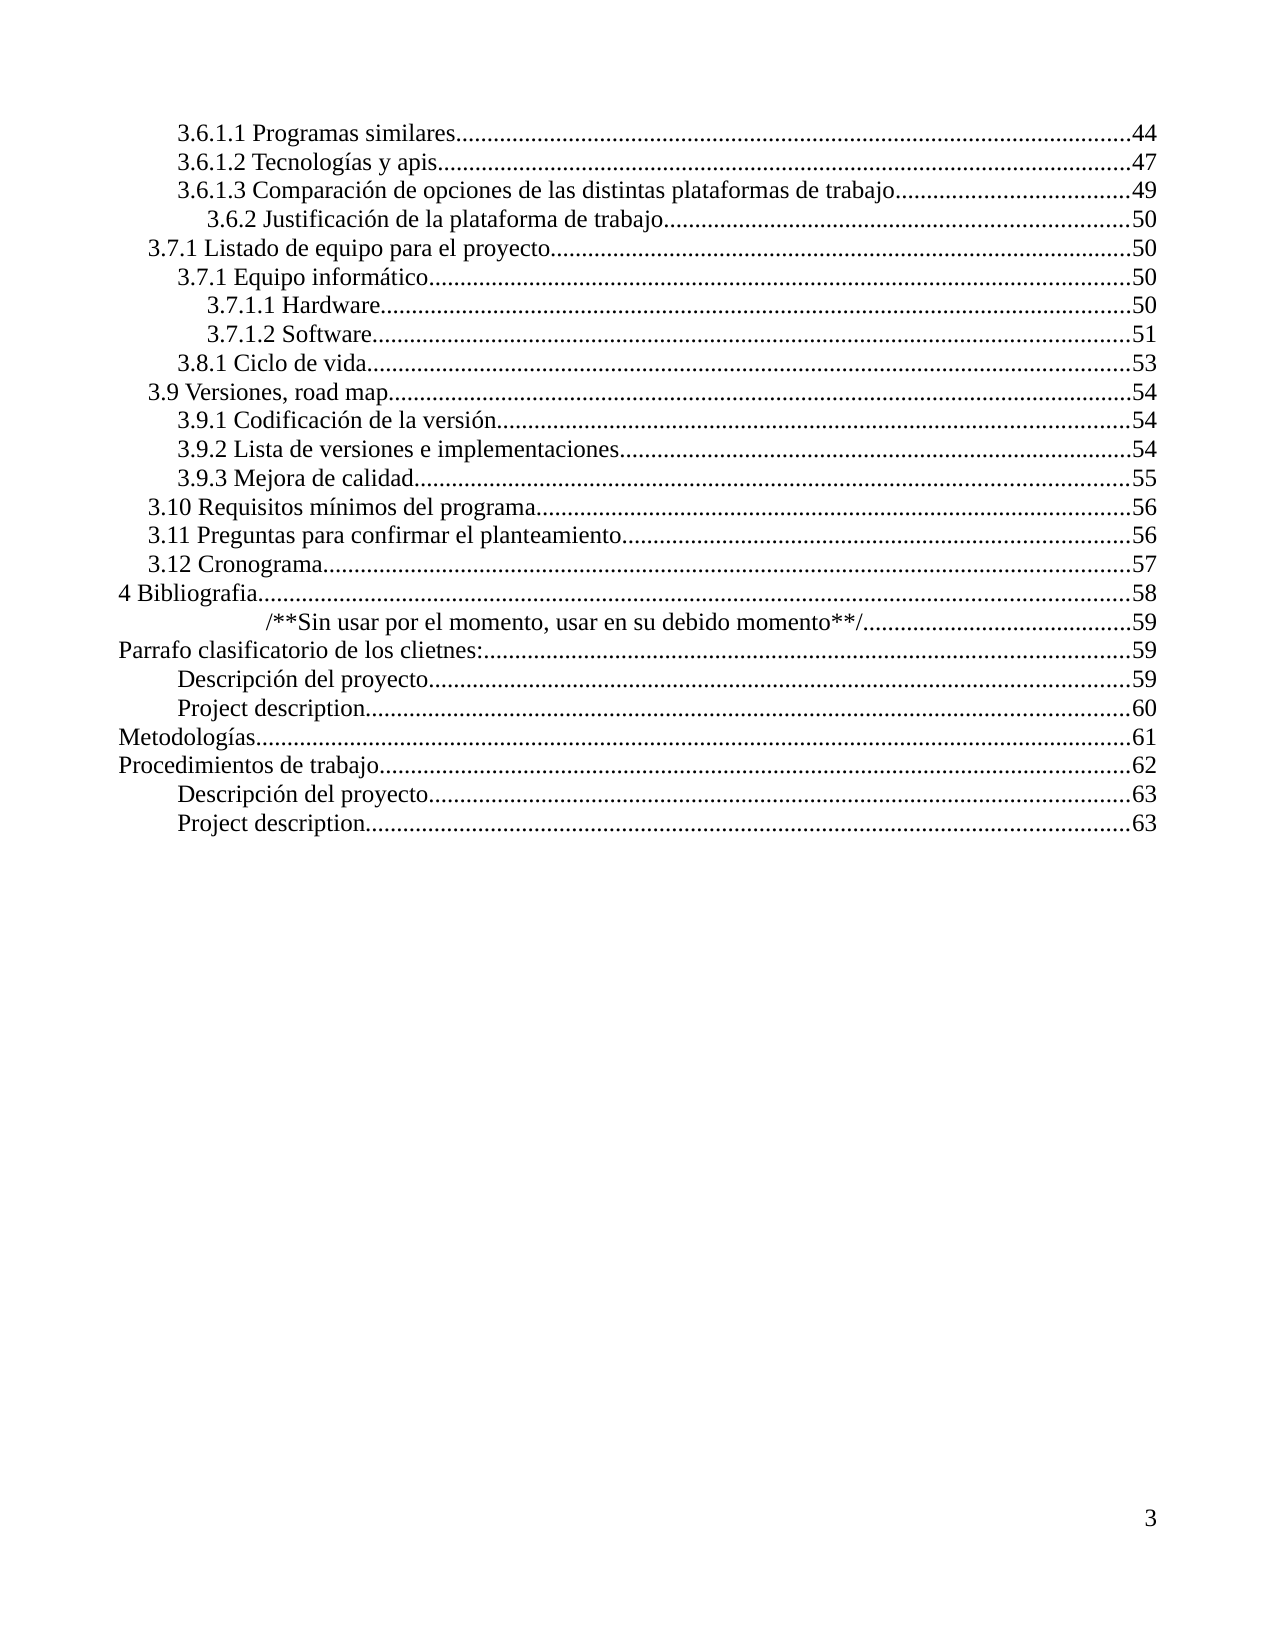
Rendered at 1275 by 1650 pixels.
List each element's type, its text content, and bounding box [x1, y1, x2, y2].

text 3.6.1.2 Tecnologías y apis 47 [177, 147, 1157, 176]
text 3.10 Requisitos mínimos del programa 56 [148, 492, 1157, 521]
text 3.9.1 Codificación de la versión 54 [177, 406, 1157, 434]
text Metodologías 61 [118, 722, 1157, 751]
text Procedimientos de trabajo 62 [118, 751, 1157, 779]
text 3.7.1 Listado de equipo para el proyecto 50 [148, 233, 1157, 262]
text 3.9.3 Mejora de calidad 55 [177, 463, 1157, 492]
text 3.9.2 Lista de versiones e implementaciones 54 [177, 434, 1157, 463]
text Descripción del proyecto 59 [177, 664, 1157, 693]
text Project description 63 [177, 808, 1157, 837]
text Parrafo clasificatorio de los clietnes: 59 [118, 636, 1157, 664]
text Descripción del proyecto 63 [177, 779, 1157, 808]
text 3.12 Cronograma 57 [148, 549, 1157, 578]
text 3.7.1.2 Software 51 [207, 319, 1157, 348]
text 3.6.1.1 Programas similares 44 [177, 118, 1157, 147]
text 3.7.1.1 Hardware 50 [207, 291, 1157, 319]
text 3.7.1 Equipo informático 50 [177, 262, 1157, 291]
text 4 Bibliografia 58 [118, 578, 1157, 607]
text 3.6.2 Justificación de la plataforma de trabajo 50 [207, 204, 1157, 233]
text 3.8.1 Ciclo de vida 53 [177, 348, 1157, 377]
text /**Sin usar por el momento, usar en su debido momento**/ 59 [266, 607, 1157, 636]
text Project description 60 [177, 693, 1157, 722]
text 3.11 Preguntas para confirmar el planteamiento 56 [148, 521, 1157, 549]
text 3.9 Versiones, road map 54 [148, 377, 1157, 406]
text 3.6.1.3 Comparación de opciones de las distintas plataformas de trabajo 49 [177, 176, 1157, 204]
